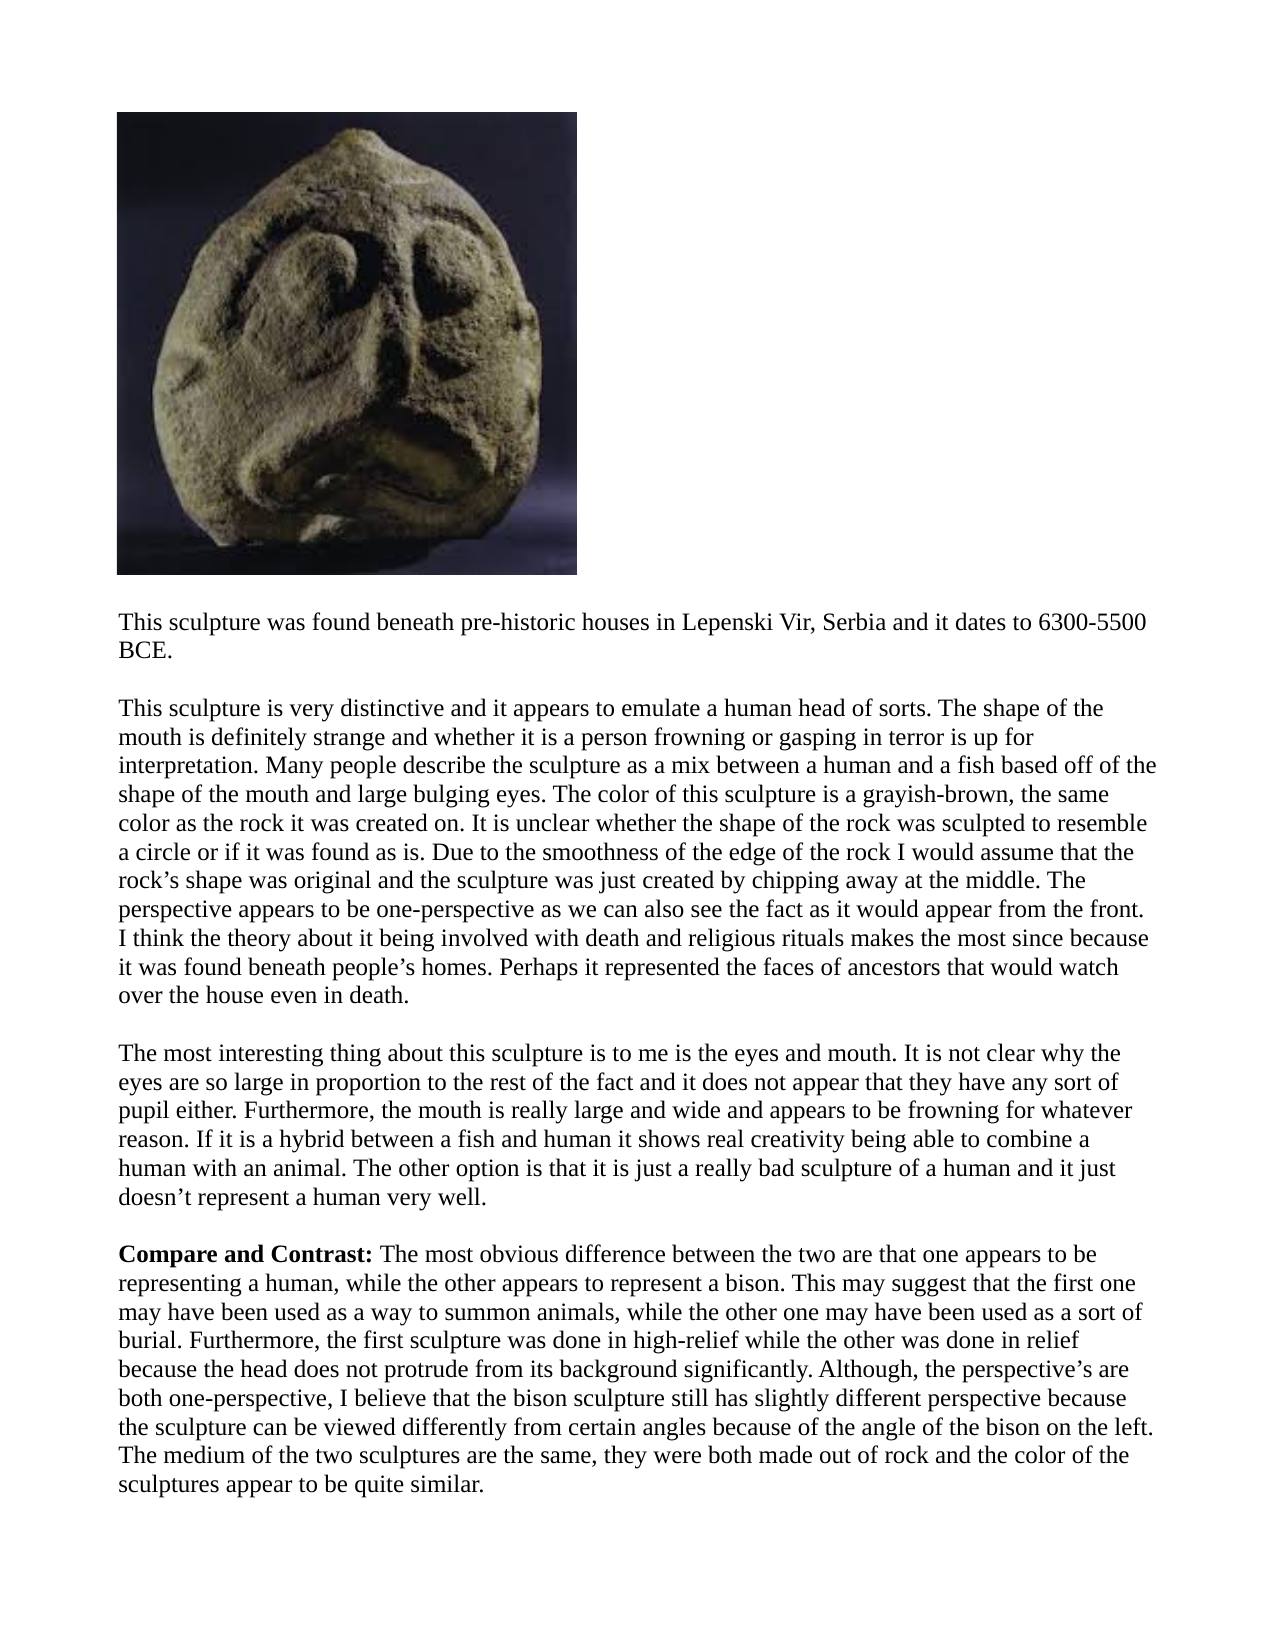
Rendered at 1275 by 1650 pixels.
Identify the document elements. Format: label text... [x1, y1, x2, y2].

text This sculpture is very distinctive and it appears to emulate a human head of sorts. The shape of the mouth is definitely strange and whether it is a person frowning or gasping in terror is up for interpretation. Many people describe the sculpture as a mix between a human and a fish based off of the shape of the mouth and large bulging eyes. The color of this sculpture is a grayish-brown, the same color as the rock it was created on. It is unclear whether the shape of the rock was sculpted to resemble a circle or if it was found as is. Due to the smoothness of the edge of the rock I would assume that the rock’s shape was original and the sculpture was just created by chipping away at the middle. The perspective appears to be one-perspective as we can also see the fact as it would appear from the front. I think the theory about it being involved with death and religious rituals makes the most since because it was found beneath people’s homes. Perhaps it represented the faces of ancestors that would watch over the house even in death. [118, 693, 1157, 1009]
text Compare and Contrast: The most obvious difference between the two are that one appears to be representing a human, while the other appears to represent a bison. This may suggest that the first one may have been used as a way to summon animals, while the other one may have been used as a sort of burial. Furthermore, the first sculpture was done in high-relief while the other was done in relief because the head does not protrude from its background significantly. Although, the perspective’s are both one-perspective, I believe that the bison sculpture still has slightly different perspective because the sculpture can be viewed differently from certain angles because of the angle of the bison on the left. The medium of the two sculptures are the same, they were both made out of rock and the color of the sculptures appear to be quite similar. [118, 1239, 1157, 1498]
text This sculpture was found beneath pre-historic houses in Lepenski Vir, Serbia and it dates to 6300-5500 BCE. [118, 607, 1157, 664]
text The most interesting thing about this sculpture is to me is the eyes and mouth. It is not clear why the eyes are so large in proportion to the rest of the fact and it does not appear that they have any sort of pupil either. Furthermore, the mouth is really large and wide and appears to be frowning for whatever reason. If it is a hybrid between a fish and human it shows real creativity being able to combine a human with an animal. The other option is that it is just a really bad sculpture of a human and it just doesn’t represent a human very well. [118, 1038, 1157, 1211]
picture [116, 112, 577, 575]
